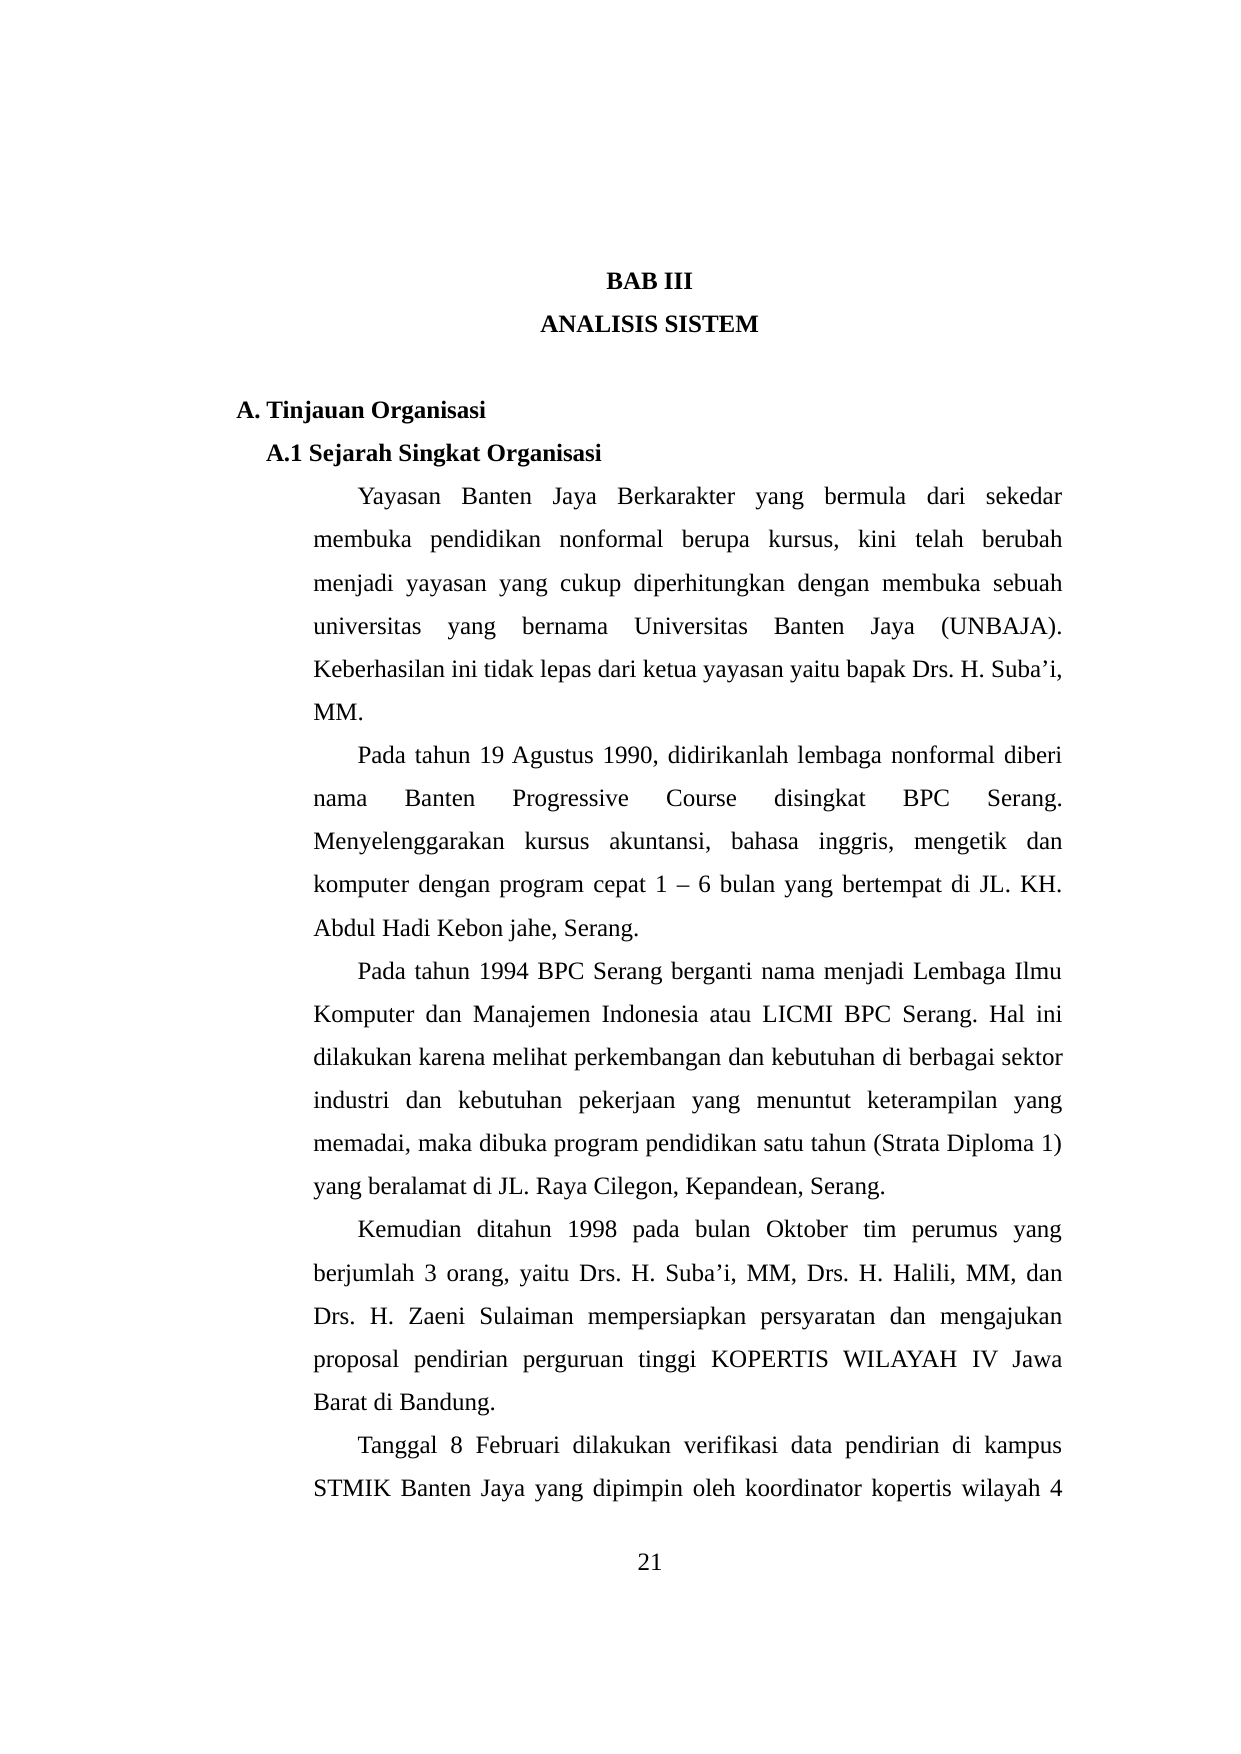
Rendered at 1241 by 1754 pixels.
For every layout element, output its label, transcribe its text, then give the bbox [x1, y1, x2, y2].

text Yayasan Banten Jaya Berkarakter yang bermula dari sekedar membuka pendidikan nonformal berupa kursus, kini telah berubah menjadi yayasan yang cukup diperhitungkan dengan membuka sebuah universitas yang bernama Universitas Banten Jaya (UNBAJA). Keberhasilan ini tidak lepas dari ketua yayasan yaitu bapak Drs. H. Suba’i, MM. [313, 481, 1063, 726]
subtitle ANALISIS SISTEM [236, 309, 1063, 338]
subtitle BAB III [236, 266, 1063, 294]
text Kemudian ditahun 1998 pada bulan Oktober tim perumus yang berjumlah 3 orang, yaitu Drs. H. Suba’i, MM, Drs. H. Halili, MM, dan Drs. H. Zaeni Sulaiman mempersiapkan persyaratan dan mengajukan proposal pendirian perguruan tinggi KOPERTIS WILAYAH IV Jawa Barat di Bandung. [313, 1214, 1063, 1416]
text Pada tahun 1994 BPC Serang berganti nama menjadi Lembaga Ilmu Komputer dan Manajemen Indonesia atau LICMI BPC Serang. Hal ini dilakukan karena melihat perkembangan dan kebutuhan di berbagai sektor industri dan kebutuhan pekerjaan yang menuntut keterampilan yang memadai, maka dibuka program pendidikan satu tahun (Strata Diploma 1) yang beralamat di JL. Raya Cilegon, Kepandean, Serang. [313, 956, 1063, 1200]
text Tanggal 8 Februari dilakukan verifikasi data pendirian di kampus STMIK Banten Jaya yang dipimpin oleh koordinator kopertis wilayah 4 [313, 1430, 1063, 1502]
text Pada tahun 19 Agustus 1990, didirikanlah lembaga nonformal diberi nama Banten Progressive Course disingkat BPC Serang. Menyelenggarakan kursus akuntansi, bahasa inggris, mengetik dan komputer dengan program cepat 1 – 6 bulan yang bertempat di JL. KH. Abdul Hadi Kebon jahe, Serang. [313, 740, 1063, 941]
text A. Tinjauan Organisasi [236, 395, 1063, 424]
text A.1 Sejarah Singkat Organisasi [266, 438, 1063, 467]
